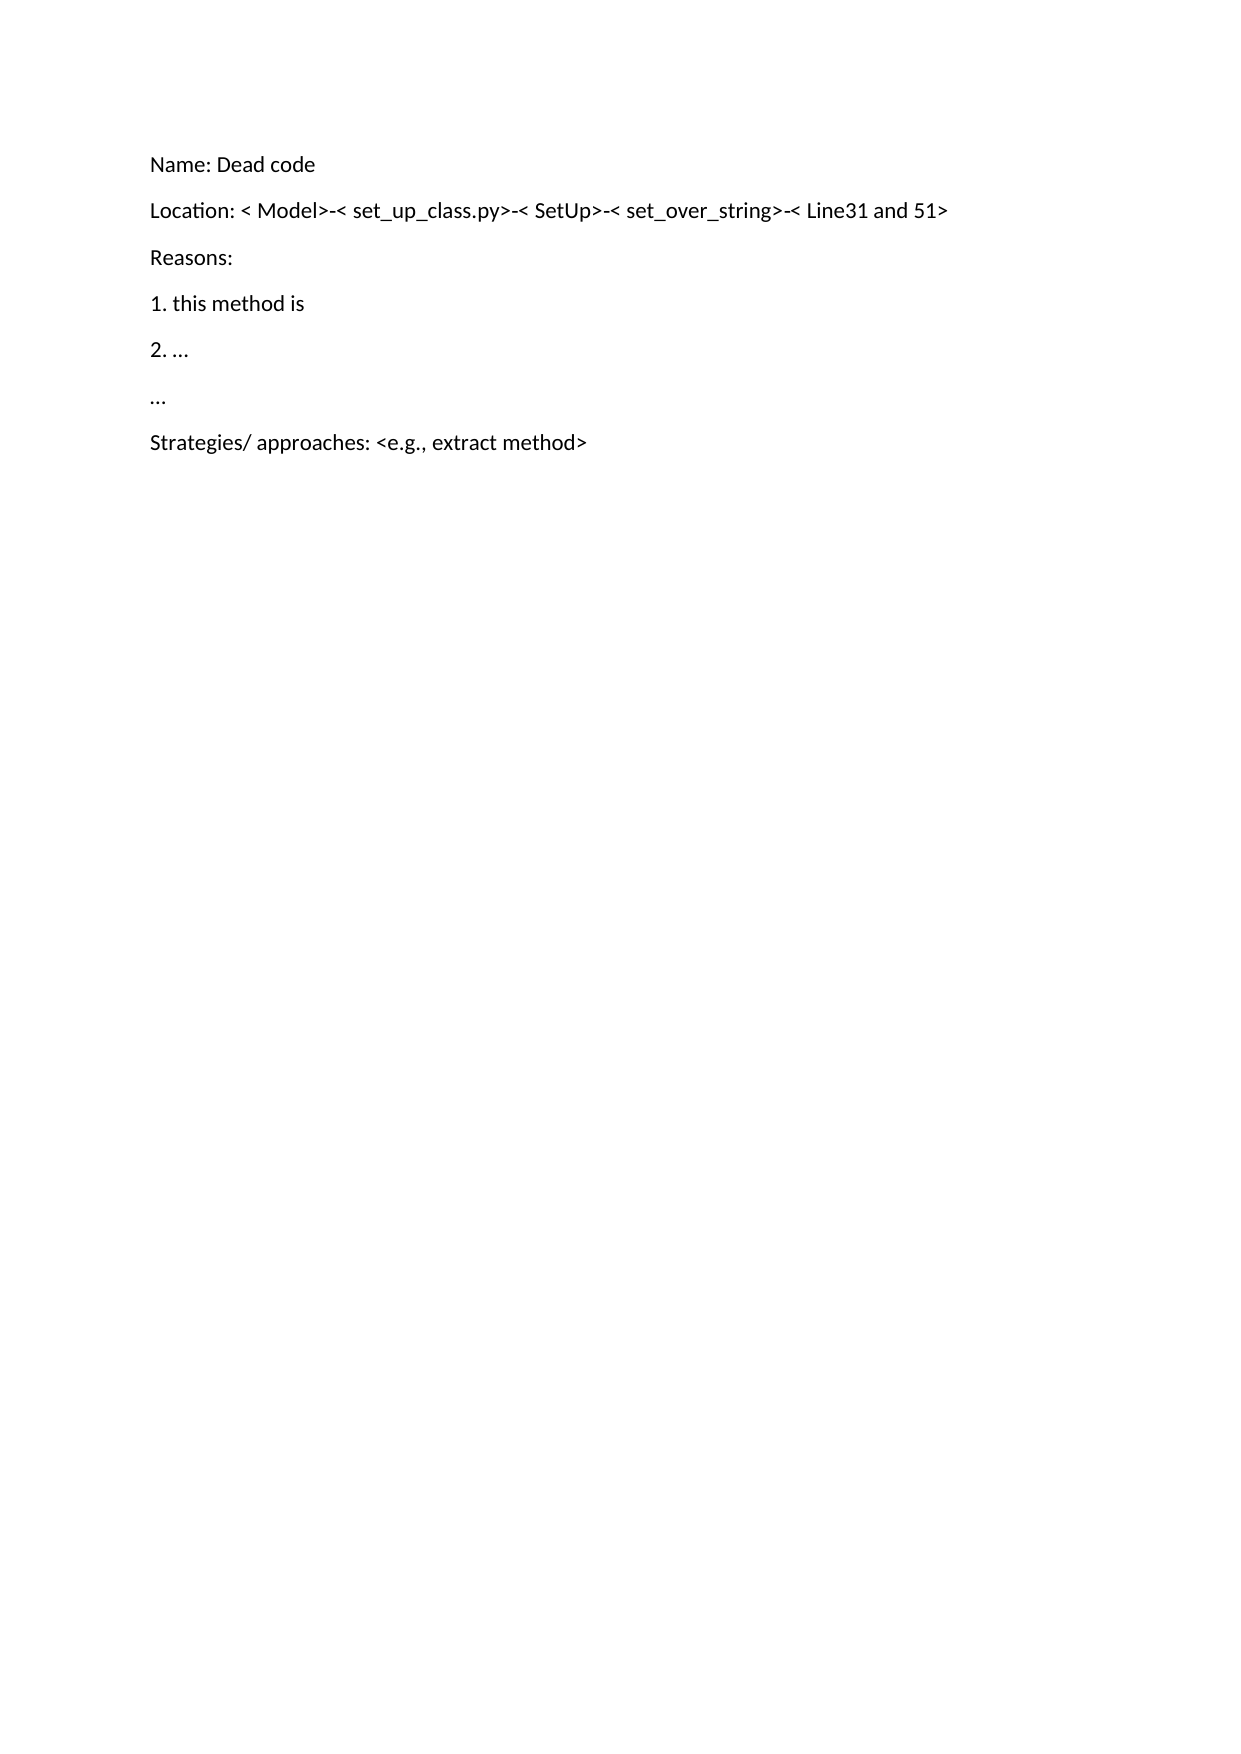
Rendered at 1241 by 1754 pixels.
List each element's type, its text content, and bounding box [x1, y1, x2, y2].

text 2. … [150, 335, 1090, 363]
text Reasons: [150, 243, 1090, 271]
text Name: Dead code [150, 150, 1090, 178]
text … [150, 382, 1090, 410]
text Location: < Model>‐< set_up_class.py>‐< SetUp>‐< set_over_string>‐< Line31 and 51> [150, 196, 1090, 224]
text Strategies/ approaches: <e.g., extract method> [150, 428, 1090, 456]
text 1. this method is [150, 289, 1090, 317]
